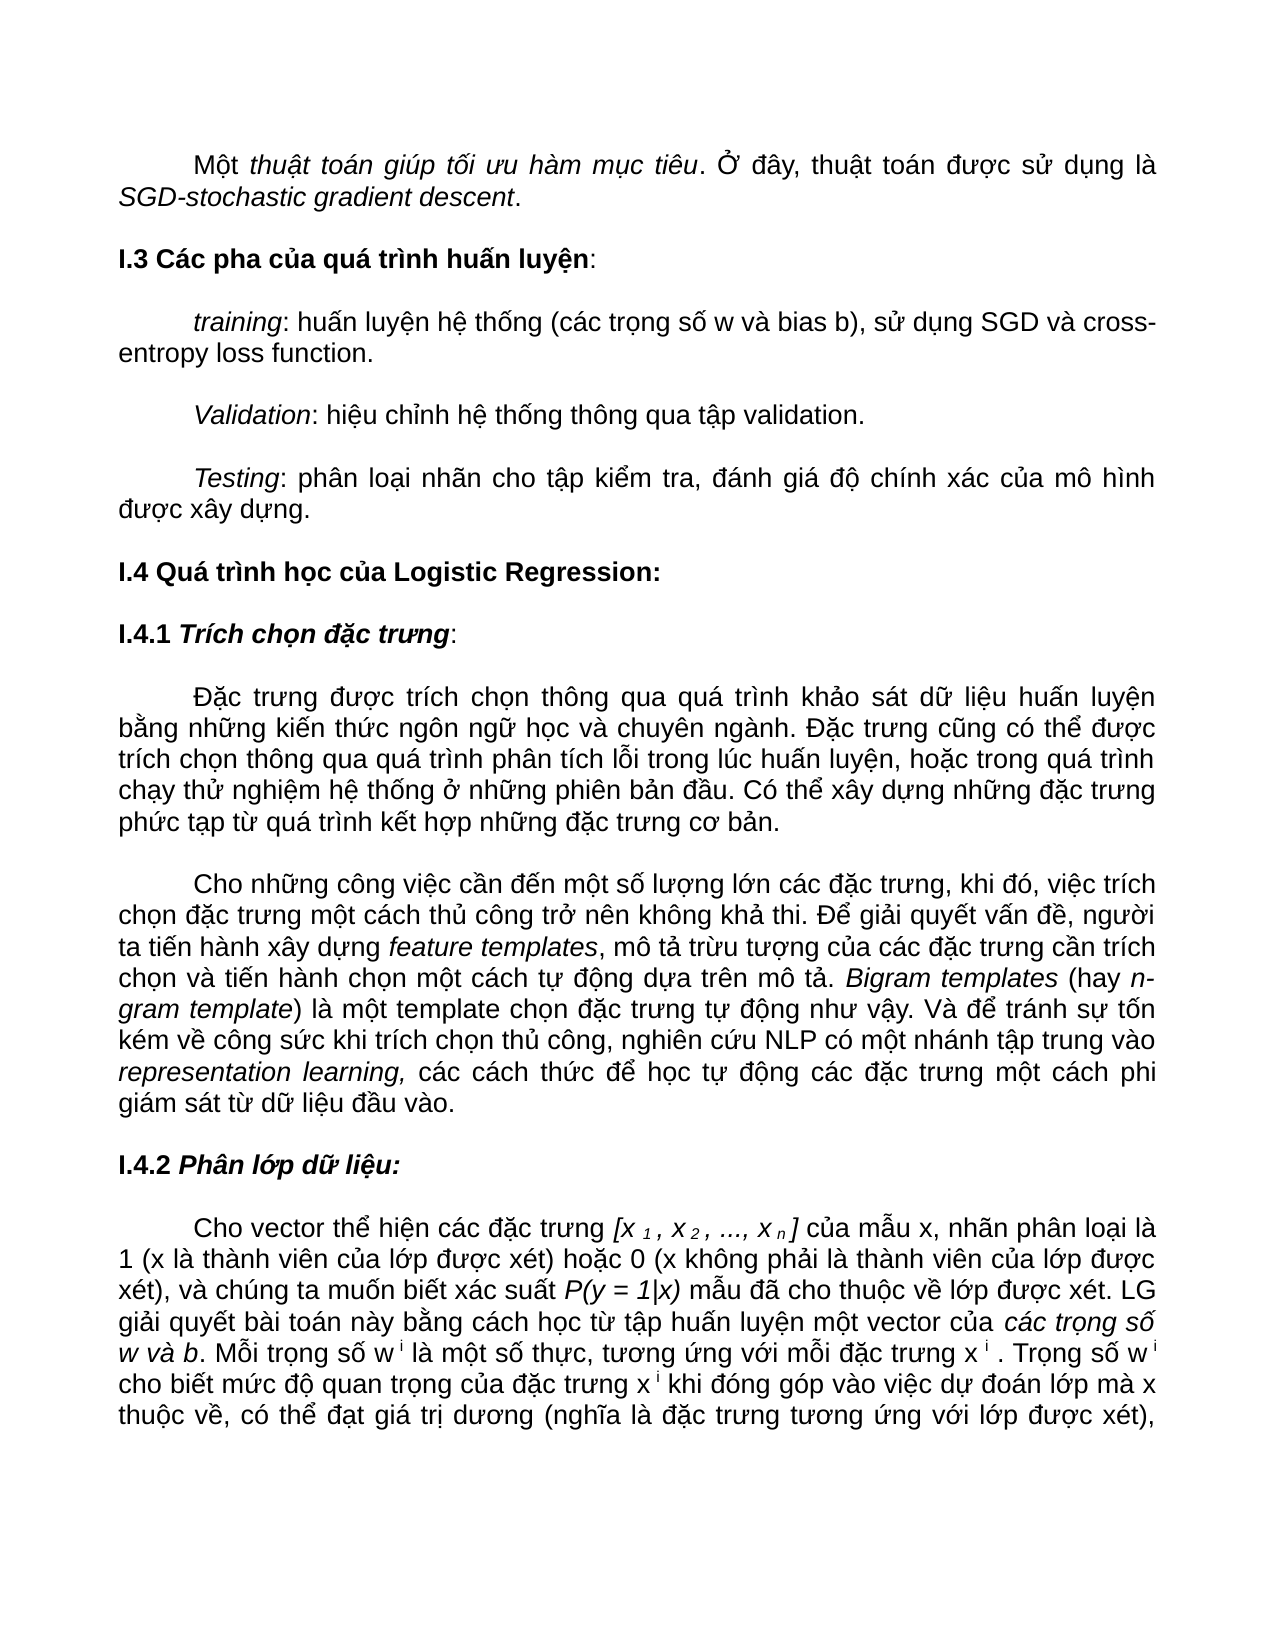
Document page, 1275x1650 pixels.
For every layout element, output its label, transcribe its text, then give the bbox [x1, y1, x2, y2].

text Validation: hiệu chỉnh hệ thống thông qua tập validation. [118, 399, 1157, 431]
text I.4.2 Phân lớp dữ liệu: [118, 1149, 1157, 1181]
text I.4 Quá trình học của Logistic Regression: [118, 556, 1157, 587]
text Cho những công việc cần đến một số lượng lớn các đặc trưng, khi đó, việc trích chọn đặc trưng một cách thủ công trở nên không khả thi. Để giải quyết vấn đề, người ta tiến hành xây dựng feature templates, mô tả trừu tượng của các đặc trưng cần trích chọn và tiến hành chọn một cách tự động dựa trên mô tả. Bigram templates (hay n-gram template) là một template chọn đặc trưng tự động như vậy. Và để tránh sự tốn kém về công sức khi trích chọn thủ công, nghiên cứu NLP có một nhánh tập trung vào representation learning, các cách thức để học tự động các đặc trưng một cách phi giám sát từ dữ liệu đầu vào. [118, 868, 1157, 1118]
text I.3 Các pha của quá trình huấn luyện: [118, 243, 1157, 274]
text Một thuật toán giúp tối ưu hàm mục tiêu. Ở đây, thuật toán được sử dụng là SGD-stochastic gradient descent. [118, 149, 1157, 212]
text Cho vector thể hiện các đặc trưng [x 1 , x 2 , ..., x n ] của mẫu x, nhãn phân loại là 1 (x là thành viên của lớp được xét) hoặc 0 (x không phải là thành viên của lớp được xét), và chúng ta muốn biết xác suất P(y = 1|x) mẫu đã cho thuộc về lớp được xét. LG giải quyết bài toán này bằng cách học từ tập huấn luyện một vector của các trọng số w và b. Mỗi trọng số w i là một số thực, tương ứng với mỗi đặc trưng x i . Trọng số w i cho biết mức độ quan trọng của đặc trưng x i khi đóng góp vào việc dự đoán lớp mà x thuộc về, có thể đạt giá trị dương (nghĩa là đặc trưng tương ứng với lớp được xét), [118, 1212, 1157, 1431]
text I.4.1 Trích chọn đặc trưng: [118, 618, 1157, 649]
text Testing: phân loại nhãn cho tập kiểm tra, đánh giá độ chính xác của mô hình được xây dựng. [118, 462, 1157, 524]
text training: huấn luyện hệ thống (các trọng số w và bias b), sử dụng SGD và cross-entropy loss function. [118, 306, 1157, 368]
text Đặc trưng được trích chọn thông qua quá trình khảo sát dữ liệu huấn luyện bằng những kiến thức ngôn ngữ học và chuyên ngành. Đặc trưng cũng có thể được trích chọn thông qua quá trình phân tích lỗi trong lúc huấn luyện, hoặc trong quá trình chạy thử nghiệm hệ thống ở những phiên bản đầu. Có thể xây dựng những đặc trưng phức tạp từ quá trình kết hợp những đặc trưng cơ bản. [118, 681, 1157, 837]
